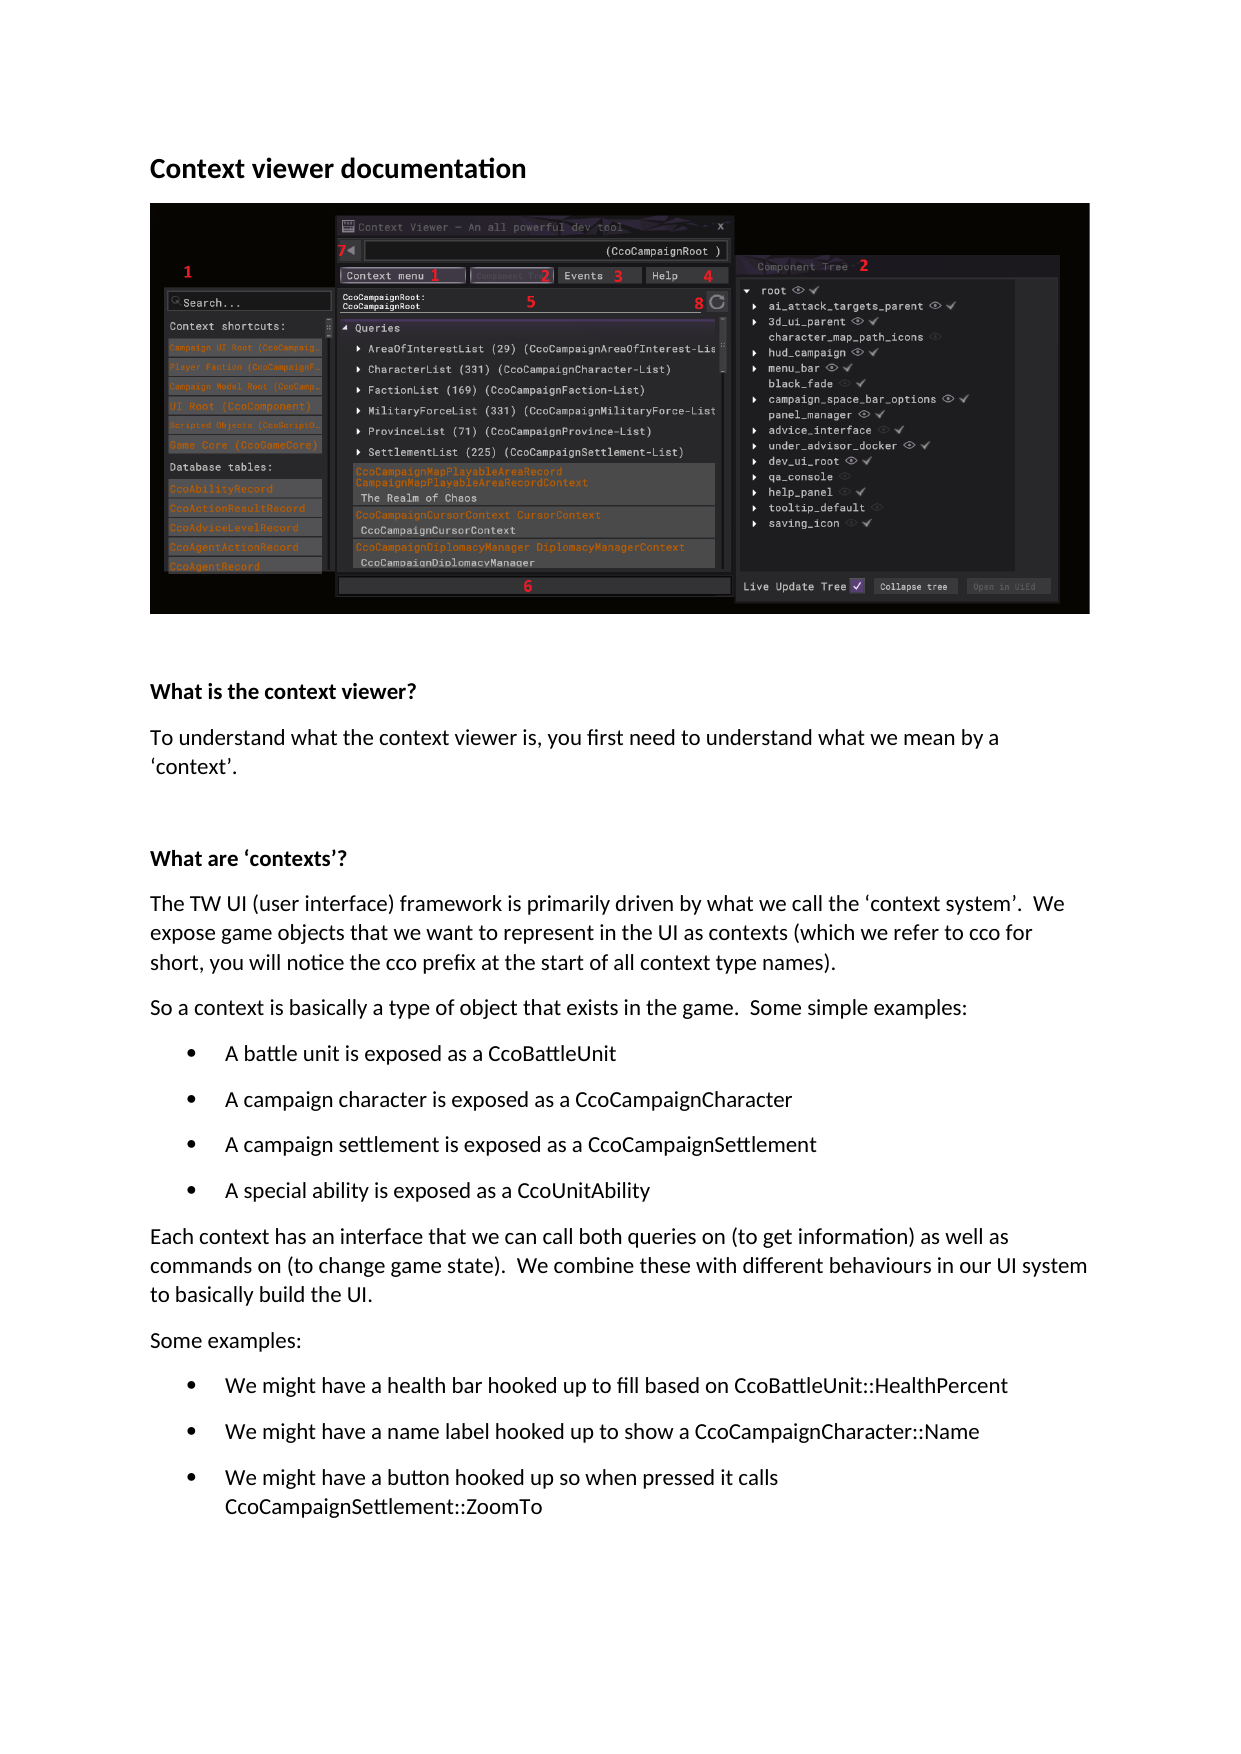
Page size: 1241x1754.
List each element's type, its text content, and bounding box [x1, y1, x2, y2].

text To understand what the context viewer is, you first need to understand what we mean by a ‘context’. [150, 723, 1090, 780]
text So a context is basically a type of object that exists in the game. Some simple examples: [150, 993, 1090, 1021]
list We might have a name label hooked up to show a CcoCampaignCharacter::Name [187, 1417, 1090, 1445]
text What are ‘contexts’? [150, 844, 1090, 872]
text Context viewer documentation [150, 150, 1090, 186]
list We might have a button hooked up so when pressed it calls CcoCampaignSettlement::ZoomTo [187, 1463, 1090, 1520]
list A battle unit is exposed as a CcoBattleUnit [187, 1039, 1090, 1067]
text Each context has an interface that we can call both queries on (to get information) as well as commands on (to change game state). We combine these with different behaviours in our UI system to basically build the UI. [150, 1222, 1090, 1308]
text Some examples: [150, 1326, 1090, 1354]
list A campaign character is exposed as a CcoCampaignCharacter [187, 1085, 1090, 1113]
text The TW UI (user interface) framework is primarily driven by what we call the ‘context system’. We expose game objects that we want to represent in the UI as contexts (which we refer to cco for short, you will notice the cco prefix at the start of all context type names). [150, 889, 1090, 976]
text What is the context viewer? [150, 677, 1090, 706]
list A special ability is exposed as a CcoUnitAbility [187, 1176, 1090, 1204]
list A campaign settlement is exposed as a CcoCampaignSettlement [187, 1131, 1090, 1158]
list We might have a health bar hooked up to fill based on CcoBattleUnit::HealthPercent [187, 1372, 1090, 1399]
